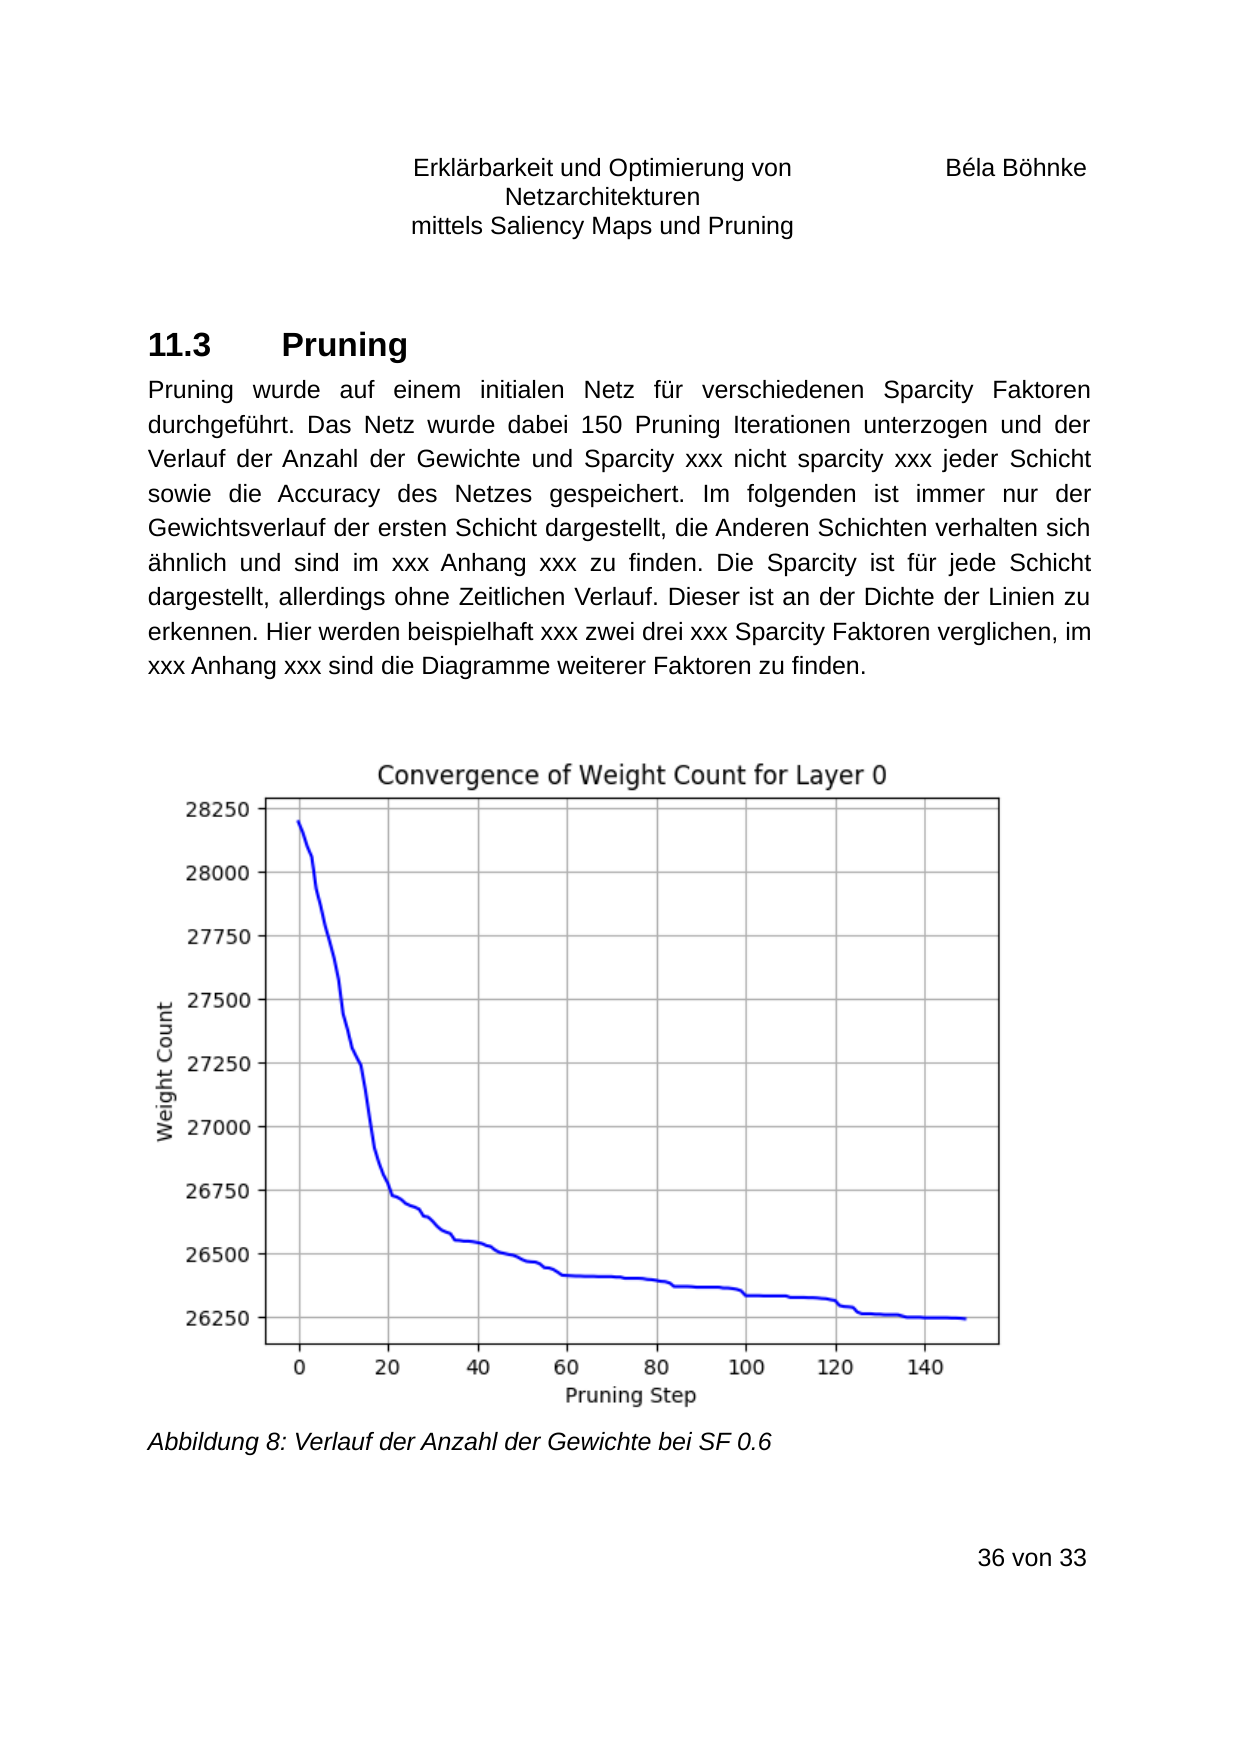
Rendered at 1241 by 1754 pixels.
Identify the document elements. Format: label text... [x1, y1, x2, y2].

subtitle Pruning [148, 324, 1093, 363]
text Abbildung 8: Verlauf der Anzahl der Gewichte bei SF 0.6 [148, 1422, 1093, 1456]
text Pruning wurde auf einem initialen Netz für verschiedenen Sparcity Faktoren durchgeführt. Das Netz wurde dabei 150 Pruning Iterationen unterzogen und der Verlauf der Anzahl der Gewichte und Sparcity xxx nicht sparcity xxx jeder Schicht sowie die Accuracy des Netzes gespeichert. Im folgenden ist immer nur der Gewichtsverlauf der ersten Schicht dargestellt, die Anderen Schichten verhalten sich ähnlich und sind im xxx Anhang xxx zu finden. Die Sparcity ist für jede Schicht dargestellt, allerdings ohne Zeitlichen Verlauf. Dieser ist an der Dichte der Linien zu erkennen. Hier werden beispielhaft xxx zwei drei xxx Sparcity Faktoren verglichen, im xxx Anhang xxx sind die Diagramme weiterer Faktoren zu finden. [148, 376, 1093, 680]
picture [147, 712, 1093, 1422]
